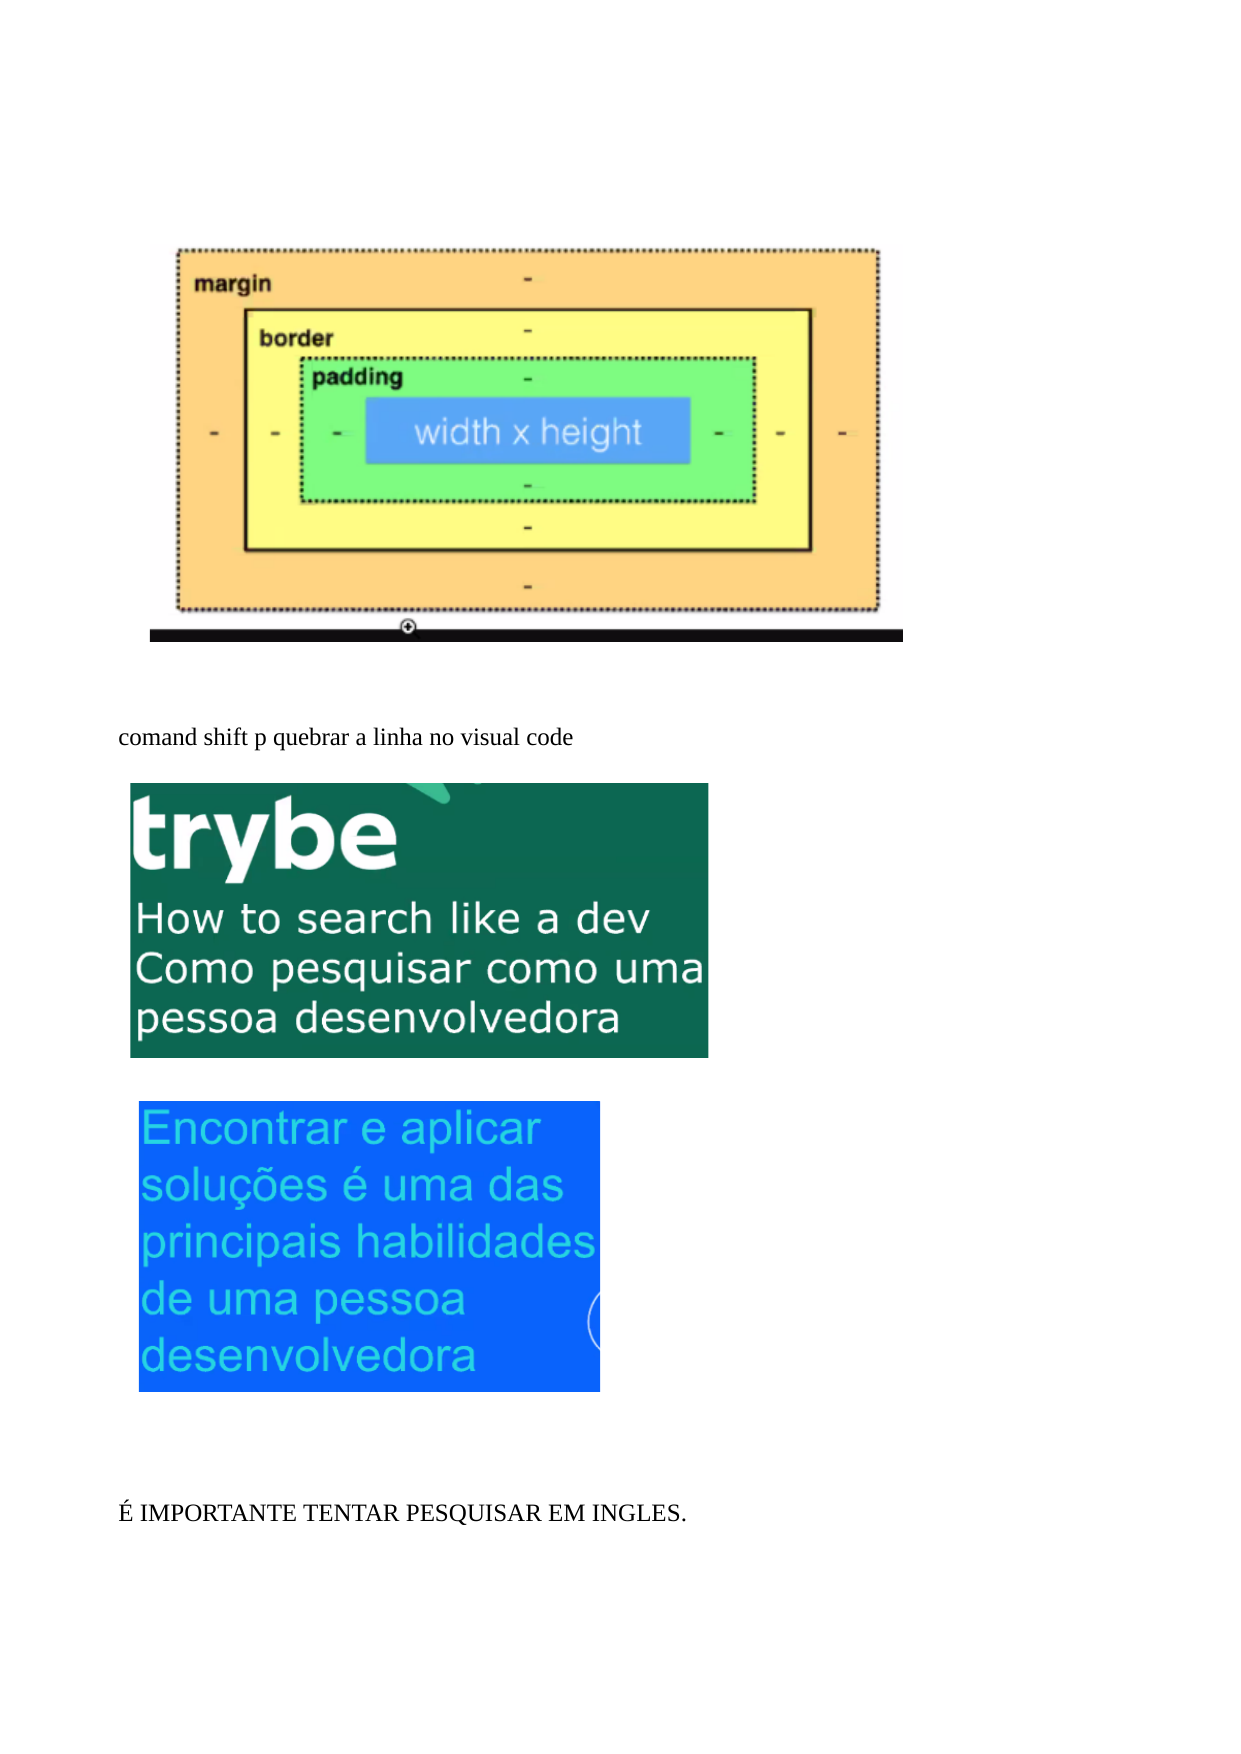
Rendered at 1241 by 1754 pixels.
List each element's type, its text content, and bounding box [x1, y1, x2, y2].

picture [130, 783, 709, 1058]
picture [138, 1101, 601, 1392]
text É IMPORTANTE TENTAR PESQUISAR EM INGLES. [118, 1498, 1122, 1527]
picture [149, 244, 903, 642]
text comand shift p quebrar a linha no visual code [118, 722, 1122, 751]
